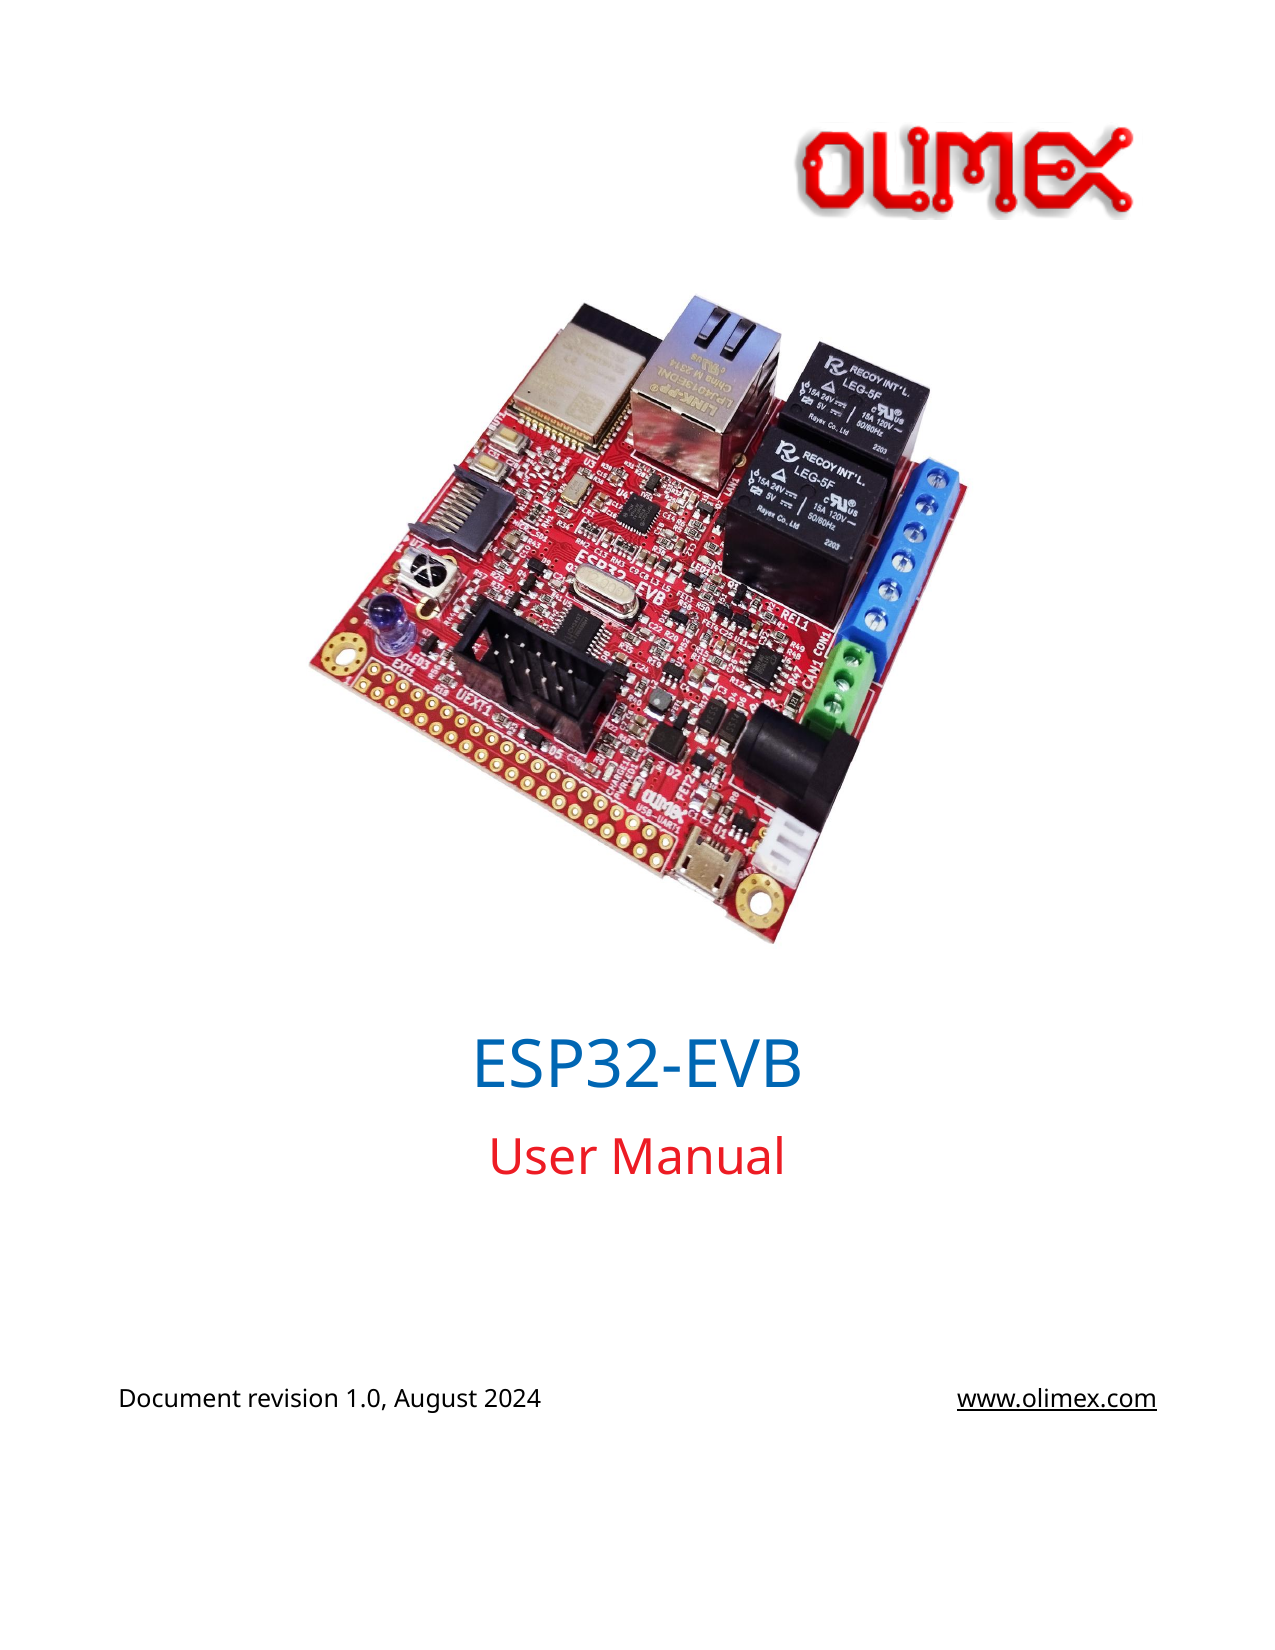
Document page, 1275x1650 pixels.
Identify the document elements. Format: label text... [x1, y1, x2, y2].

text ESP32-EVB [118, 1016, 1157, 1107]
table_header Document revision 1.0, August 2024 [118, 1381, 673, 1415]
table_header www.olimex.com [674, 1381, 1157, 1415]
text User Manual [118, 1121, 1157, 1189]
picture [289, 271, 986, 964]
picture [781, 118, 1157, 220]
